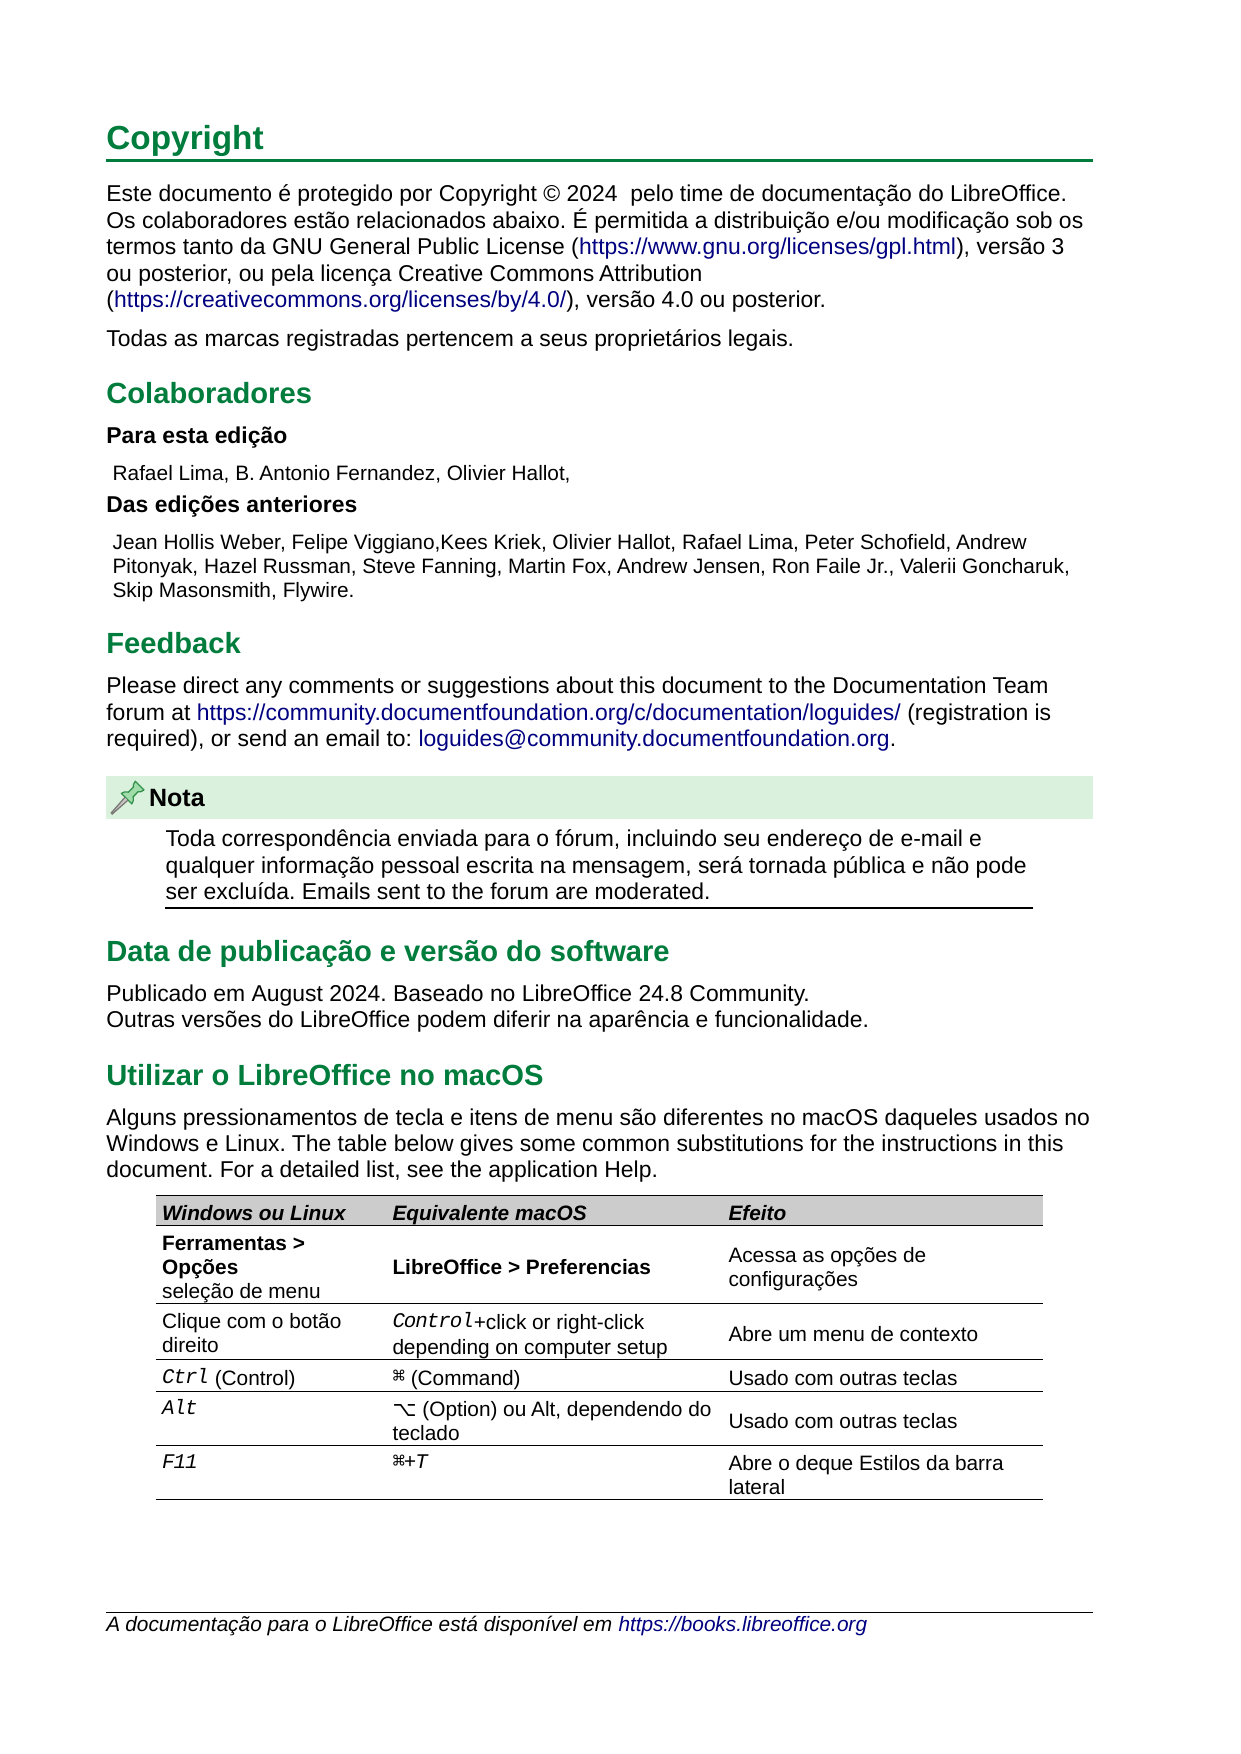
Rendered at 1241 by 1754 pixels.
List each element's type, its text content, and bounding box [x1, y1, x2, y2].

subtitle Utilizar o LibreOffice no macOS [106, 1058, 1093, 1091]
text Das edições anteriores [106, 491, 1093, 517]
table_header Efeito [722, 1196, 1043, 1225]
text Rafael Lima, B. Antonio Fernandez, Olivier Hallot, [112, 461, 1086, 484]
text Jean Hollis Weber, Felipe Viggiano,Kees Kriek, Olivier Hallot, Rafael Lima, Peter Schofield, Andrew Pitonyak, Hazel Russman, Steve Fanning, Martin Fox, Andrew Jensen, Ron Faile Jr., Valerii Goncharuk, Skip Masonsmith, Flywire. [112, 530, 1086, 602]
table_cell ⌘ (Command) [386, 1360, 722, 1391]
table_header Equivalente macOS [386, 1196, 722, 1225]
subtitle Colaboradores [106, 376, 1093, 409]
table_cell Usado com outras teclas [722, 1360, 1043, 1391]
subtitle Data de publicação e versão do software [106, 934, 1093, 968]
table_cell ⌘+T [386, 1446, 722, 1499]
text Para esta edição [106, 422, 1093, 448]
table_cell Ferramentas > Opções seleção de menu [156, 1226, 386, 1303]
subtitle Nota [106, 776, 1093, 819]
table_cell F11 [156, 1446, 386, 1499]
table_cell Clique com o botão direito [156, 1304, 386, 1359]
text Alguns pressionamentos de tecla e itens de menu são diferentes no macOS daqueles usados no Windows e Linux. The table below gives some common substitutions for the instructions in this document. For a detailed list, see the application Help. [106, 1103, 1093, 1183]
table_cell Control+click or right-click depending on computer setup [386, 1304, 722, 1359]
table_header Windows ou Linux [156, 1196, 386, 1225]
subtitle Copyright [106, 118, 1093, 159]
table_cell LibreOffice > Preferencias [386, 1226, 722, 1303]
table_cell Abre um menu de contexto [722, 1304, 1043, 1359]
table_cell Usado com outras teclas [722, 1392, 1043, 1445]
text Please direct any comments or suggestions about this document to the Documentation Team forum at https://community.documentfoundation.org/c/documentation/loguides/ (registration is required), or send an email to: loguides@community.documentfoundation.org. [106, 672, 1093, 751]
table_cell ⌥ (Option) ou Alt, dependendo do teclado [386, 1392, 722, 1445]
subtitle Feedback [106, 626, 1093, 660]
text Todas as marcas registradas pertencem a seus proprietários legais. [106, 325, 1093, 351]
text Toda correspondência enviada para o fórum, incluindo seu endereço de e-mail e qualquer informação pessoal escrita na mensagem, será tornada pública e não pode ser excluída. Emails sent to the forum are moderated. [165, 825, 1033, 907]
table_cell Ctrl (Control) [156, 1360, 386, 1391]
table_cell Acessa as opções de configurações [722, 1226, 1043, 1303]
table_cell Abre o deque Estilos da barra lateral [722, 1446, 1043, 1499]
text Publicado em Agosto de 2024. Baseado no LibreOffice 24.8 Community. Outras versões do LibreOffice podem diferir na aparência e funcionalidade. [106, 980, 1093, 1033]
table_cell Alt [156, 1392, 386, 1445]
text Este documento é protegido por Copyright © 2024 pelo time de documentação do LibreOffice. Os colaboradores estão relacionados abaixo. É permitida a distribuição e/ou modificação sob os termos tanto da GNU General Public License (https://www.gnu.org/licenses/gpl.html), versão 3 ou posterior, ou pela licença Creative Commons Attribution (https://creativecommons.org/licenses/by/4.0/), versão 4.0 ou posterior. [106, 180, 1093, 312]
